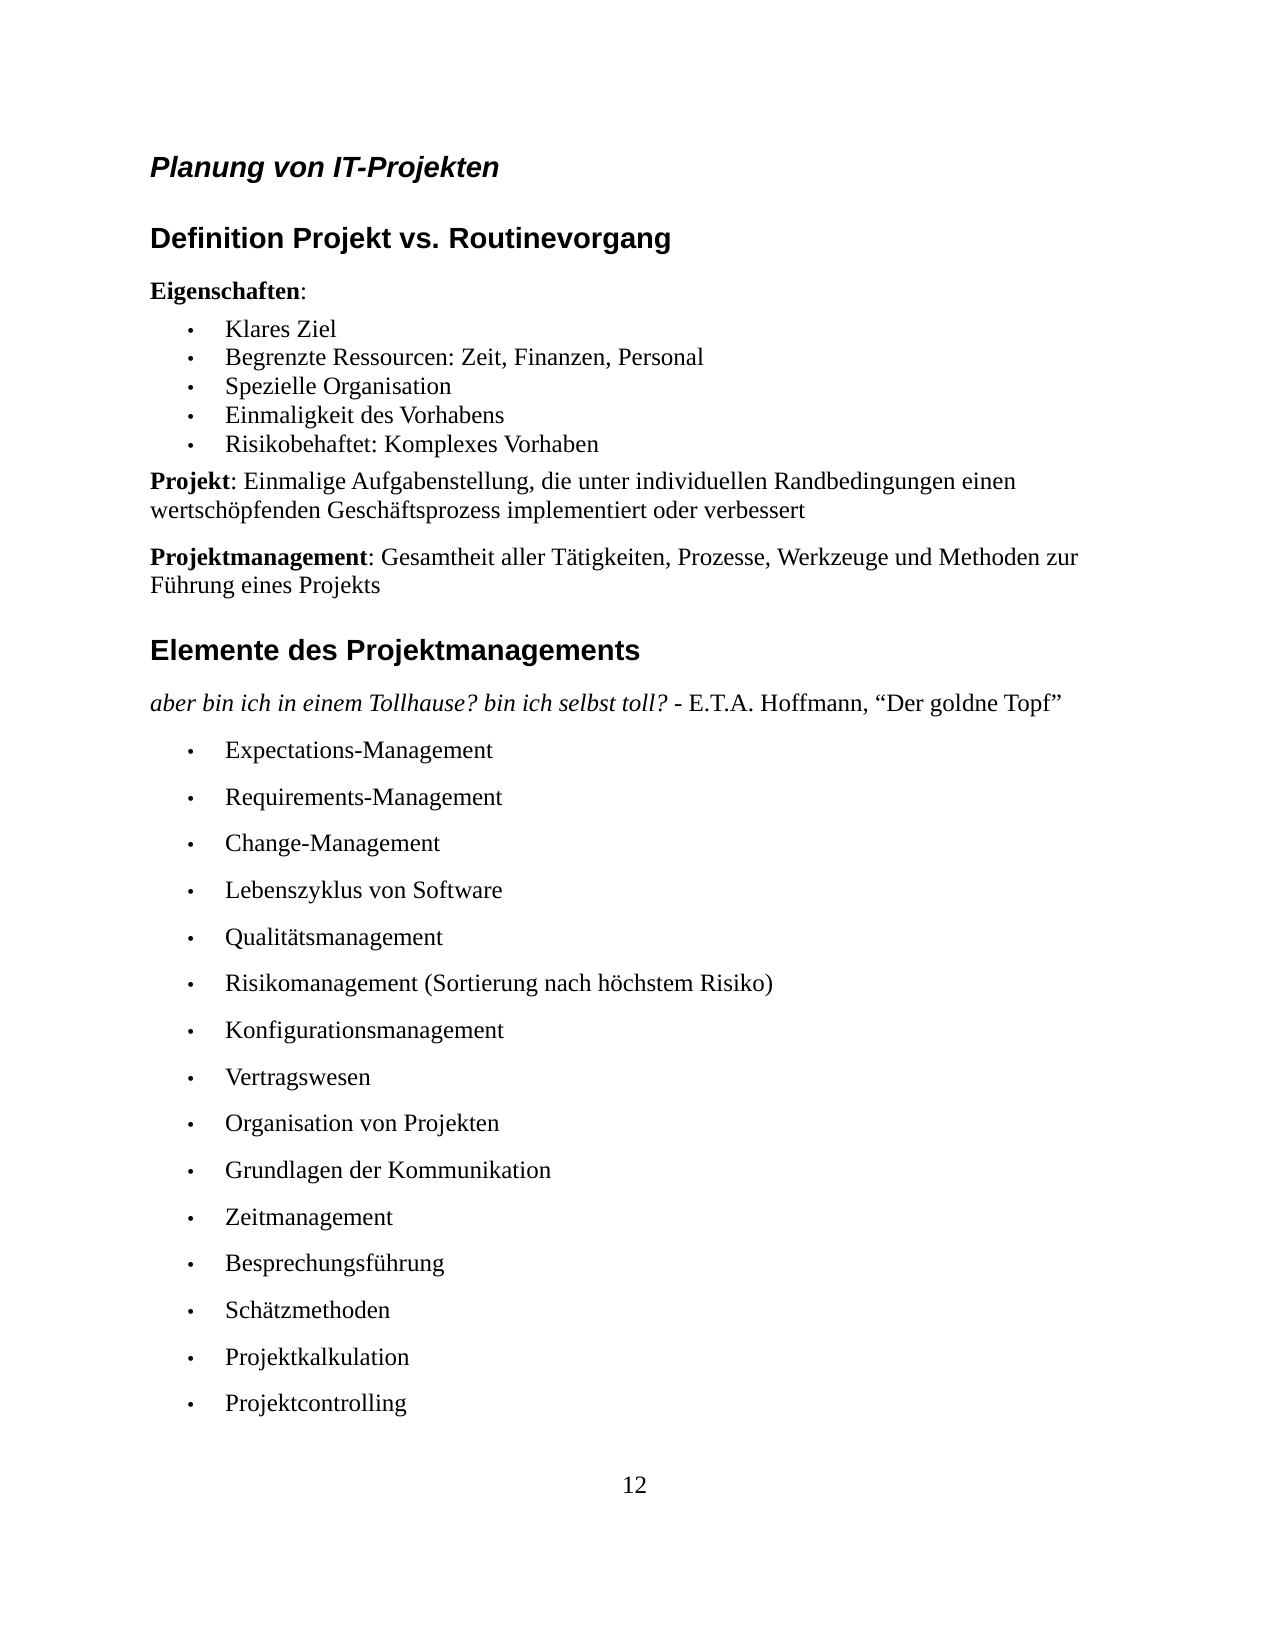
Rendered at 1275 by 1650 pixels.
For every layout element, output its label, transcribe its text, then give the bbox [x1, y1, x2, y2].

list Einmaligkeit des Vorhabens [187, 400, 1125, 429]
list Zeitmanagement [187, 1202, 1125, 1230]
list Requirements-Management [187, 782, 1125, 810]
list Grundlagen der Kommunikation [187, 1155, 1125, 1184]
text Eigenschaften: [150, 276, 1125, 305]
list Organisation von Projekten [187, 1108, 1125, 1137]
list Besprechungsführung [187, 1248, 1125, 1277]
list Schätzmethoden [187, 1295, 1125, 1324]
subtitle Definition Projekt vs. Routinevorgang [150, 221, 1125, 254]
list Projektcontrolling [187, 1388, 1125, 1417]
subtitle Planung von IT-Projekten [150, 150, 1125, 183]
list Risikomanagement (Sortierung nach höchstem Risiko) [187, 968, 1125, 997]
list Change-Management [187, 828, 1125, 857]
list Risikobehaftet: Komplexes Vorhaben [187, 429, 1125, 457]
list Expectations-Management [187, 735, 1125, 764]
text Projektmanagement: Gesamtheit aller Tätigkeiten, Prozesse, Werkzeuge und Methoden zur Führung eines Projekts [150, 542, 1125, 599]
list Projektkalkulation [187, 1342, 1125, 1370]
list Lebenszyklus von Software [187, 875, 1125, 904]
list Konfigurationsmanagement [187, 1015, 1125, 1044]
list Klares Ziel [187, 314, 1125, 342]
text Projekt: Einmalige Aufgabenstellung, die unter individuellen Randbedingungen einen wertschöpfenden Geschäftsprozess implementiert oder verbessert [150, 466, 1125, 524]
list Qualitätsmanagement [187, 922, 1125, 950]
list Begrenzte Ressourcen: Zeit, Finanzen, Personal [187, 342, 1125, 371]
subtitle Elemente des Projektmanagements [150, 633, 1125, 667]
text aber bin ich in einem Tollhause? bin ich selbst toll? - E.T.A. Hoffmann, “Der goldne Topf” [150, 688, 1125, 717]
list Vertragswesen [187, 1062, 1125, 1090]
list Spezielle Organisation [187, 371, 1125, 400]
